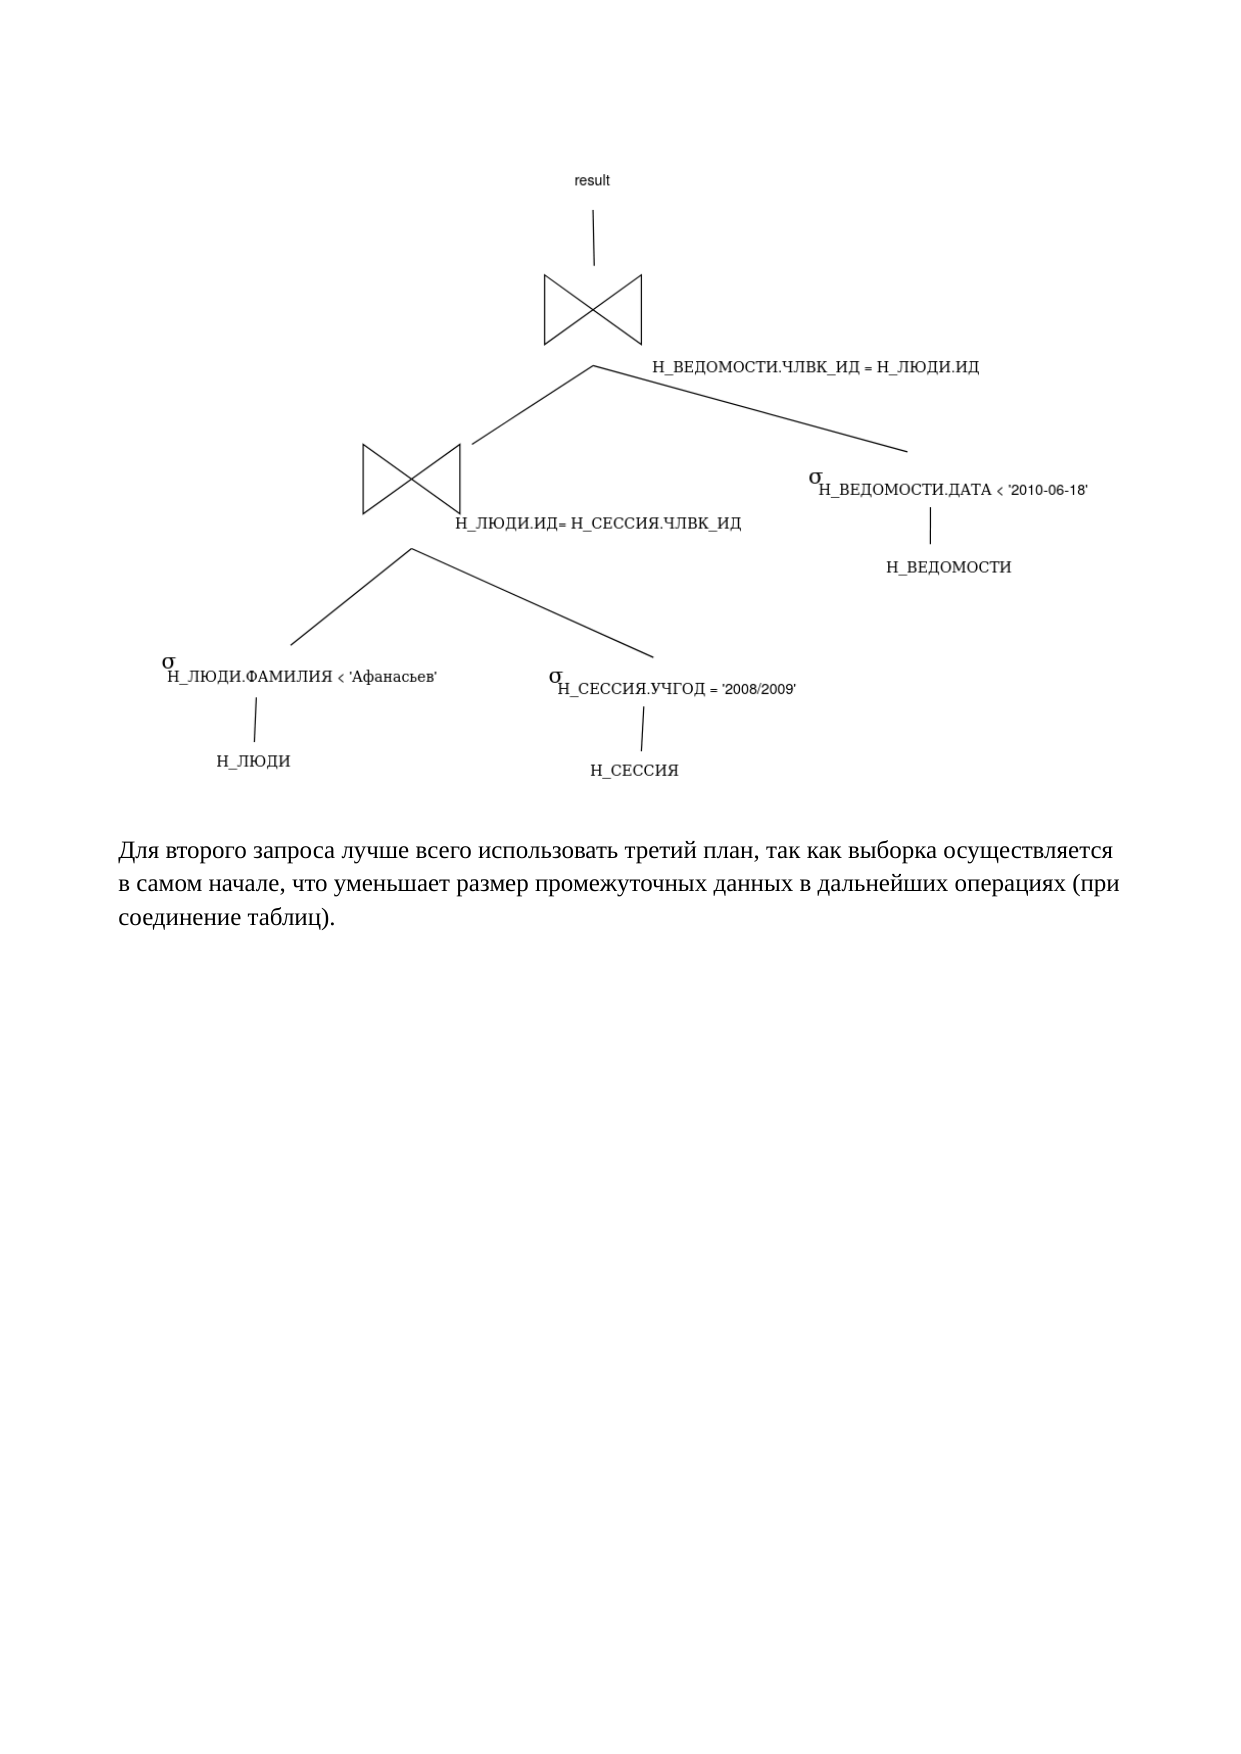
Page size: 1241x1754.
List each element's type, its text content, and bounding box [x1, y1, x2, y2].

picture [118, 118, 1123, 832]
text Для второго запроса лучше всего использовать третий план, так как выборка осуществляется в самом начале, что уменьшает размер промежуточных данных в дальнейших операциях (при соединение таблиц). [118, 832, 1122, 930]
